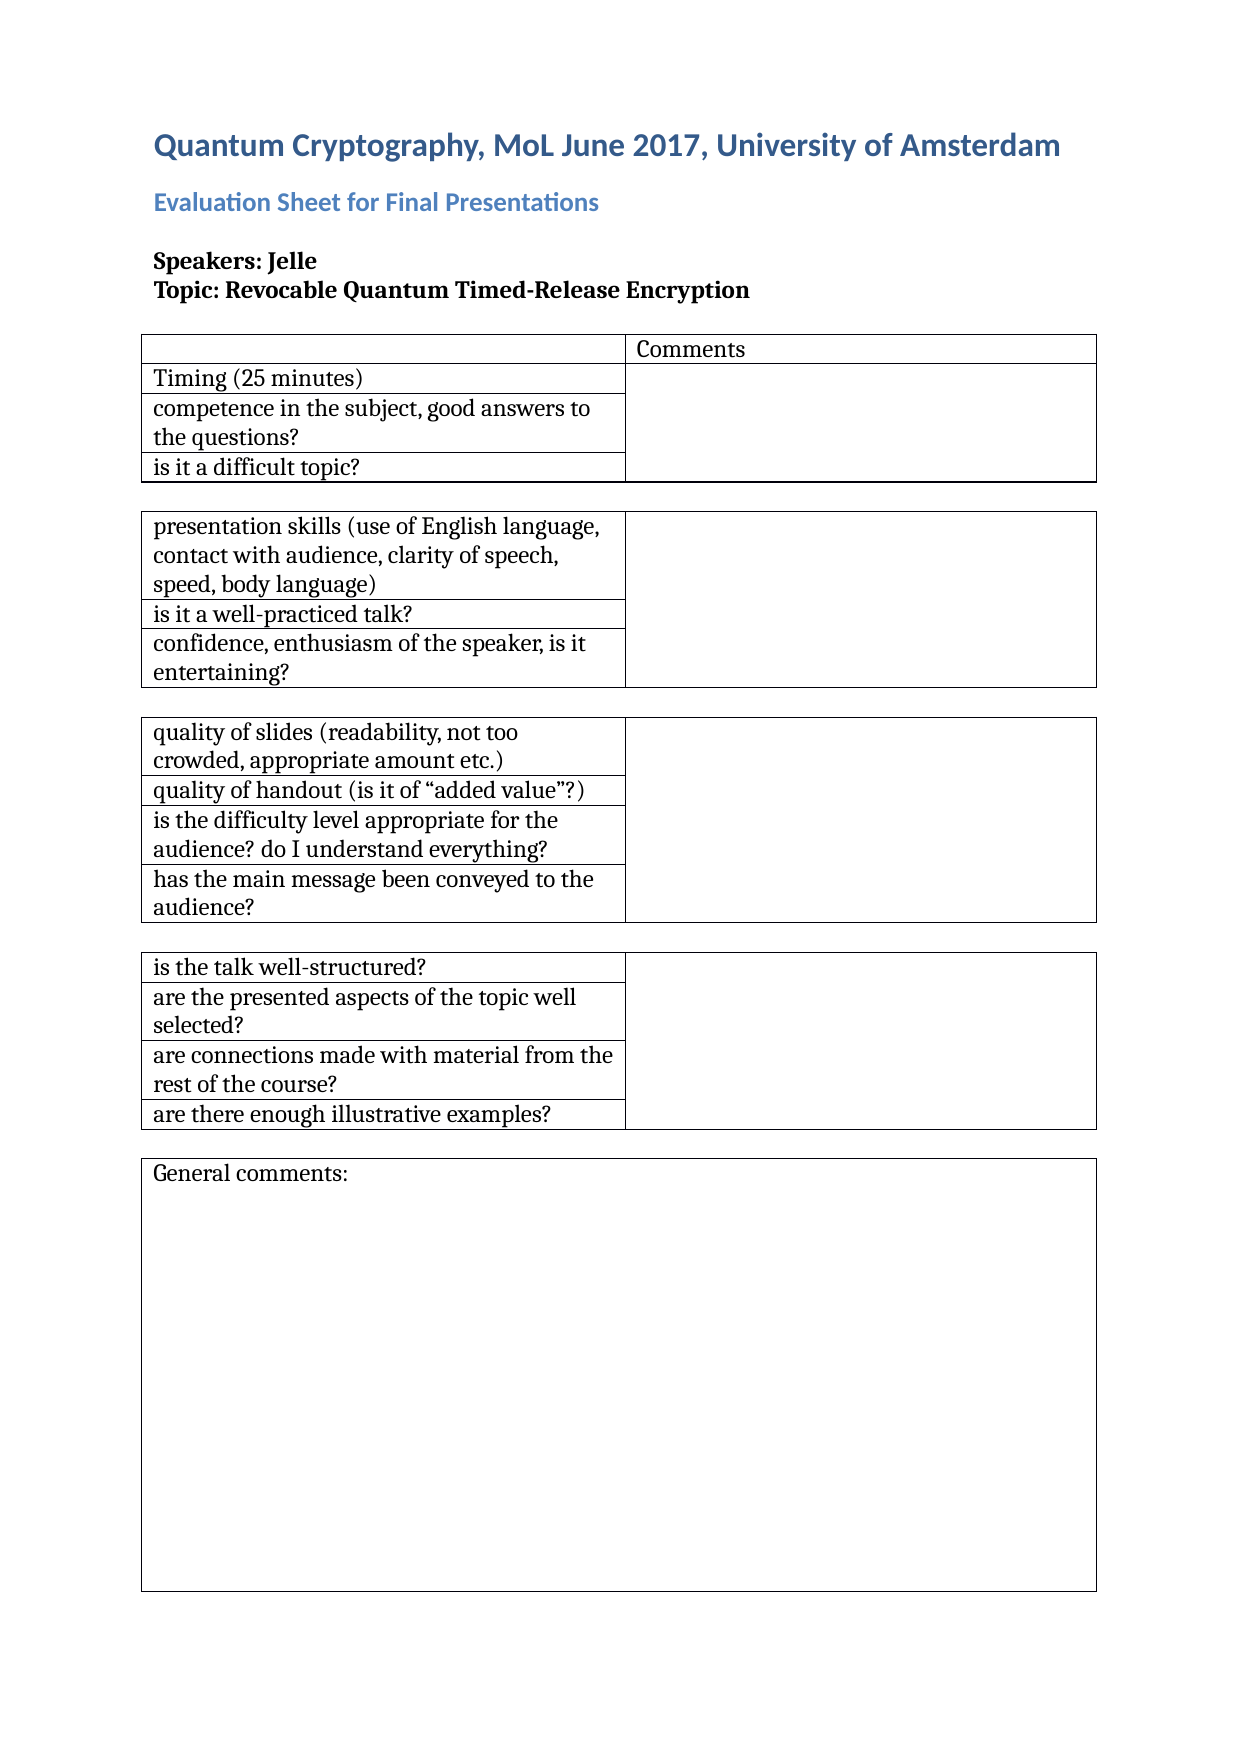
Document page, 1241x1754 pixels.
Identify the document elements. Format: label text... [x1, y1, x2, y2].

table_cell Timing (25 minutes) [142, 364, 625, 393]
table_cell [626, 628, 1096, 687]
table_header [626, 953, 1096, 982]
table_header Comments [626, 335, 1096, 363]
table_header is the talk well-structured? [142, 953, 625, 982]
table_cell [626, 775, 1096, 805]
text Topic: Revocable Quantum Timed-Release Encryption [153, 276, 1087, 305]
subtitle Evaluation Sheet for Final Presentations [153, 185, 1087, 218]
table_cell is the difficulty level appropriate for the audience? do I understand everything? [142, 806, 625, 863]
table_cell are connections made with material from the rest of the course? [142, 1041, 625, 1099]
table_cell are the presented aspects of the topic well selected? [142, 983, 625, 1040]
table_header [626, 718, 1096, 775]
table_cell [626, 1099, 1096, 1128]
table_cell [626, 364, 1096, 393]
table_cell [626, 864, 1096, 922]
table_cell [626, 1040, 1096, 1099]
table_cell competence in the subject, good answers to the questions? [142, 394, 625, 452]
table_cell is it a difficult topic? [142, 453, 625, 481]
table_header presentation skills (use of English language, contact with audience, clarity of speech, speed, body language) [142, 512, 625, 598]
table_header General comments: [142, 1159, 1096, 1591]
table_header [626, 512, 1096, 598]
table_cell quality of handout (is it of “added value”?) [142, 776, 625, 805]
table_cell [626, 805, 1096, 863]
table_cell [626, 982, 1096, 1040]
table_cell [626, 393, 1096, 452]
table_cell [626, 452, 1096, 481]
table_cell [626, 599, 1096, 628]
table_header [142, 335, 625, 363]
subtitle Quantum Cryptography, MoL June 2017, University of Amsterdam [153, 124, 1087, 164]
text Speakers: Jelle [153, 247, 1087, 276]
table_cell is it a well-practiced talk? [142, 600, 625, 628]
table_header quality of slides (readability, not too crowded, appropriate amount etc.) [142, 718, 625, 775]
table_cell confidence, enthusiasm of the speaker, is it entertaining? [142, 629, 625, 687]
table_cell are there enough illustrative examples? [142, 1100, 625, 1128]
table_cell has the main message been conveyed to the audience? [142, 865, 625, 922]
